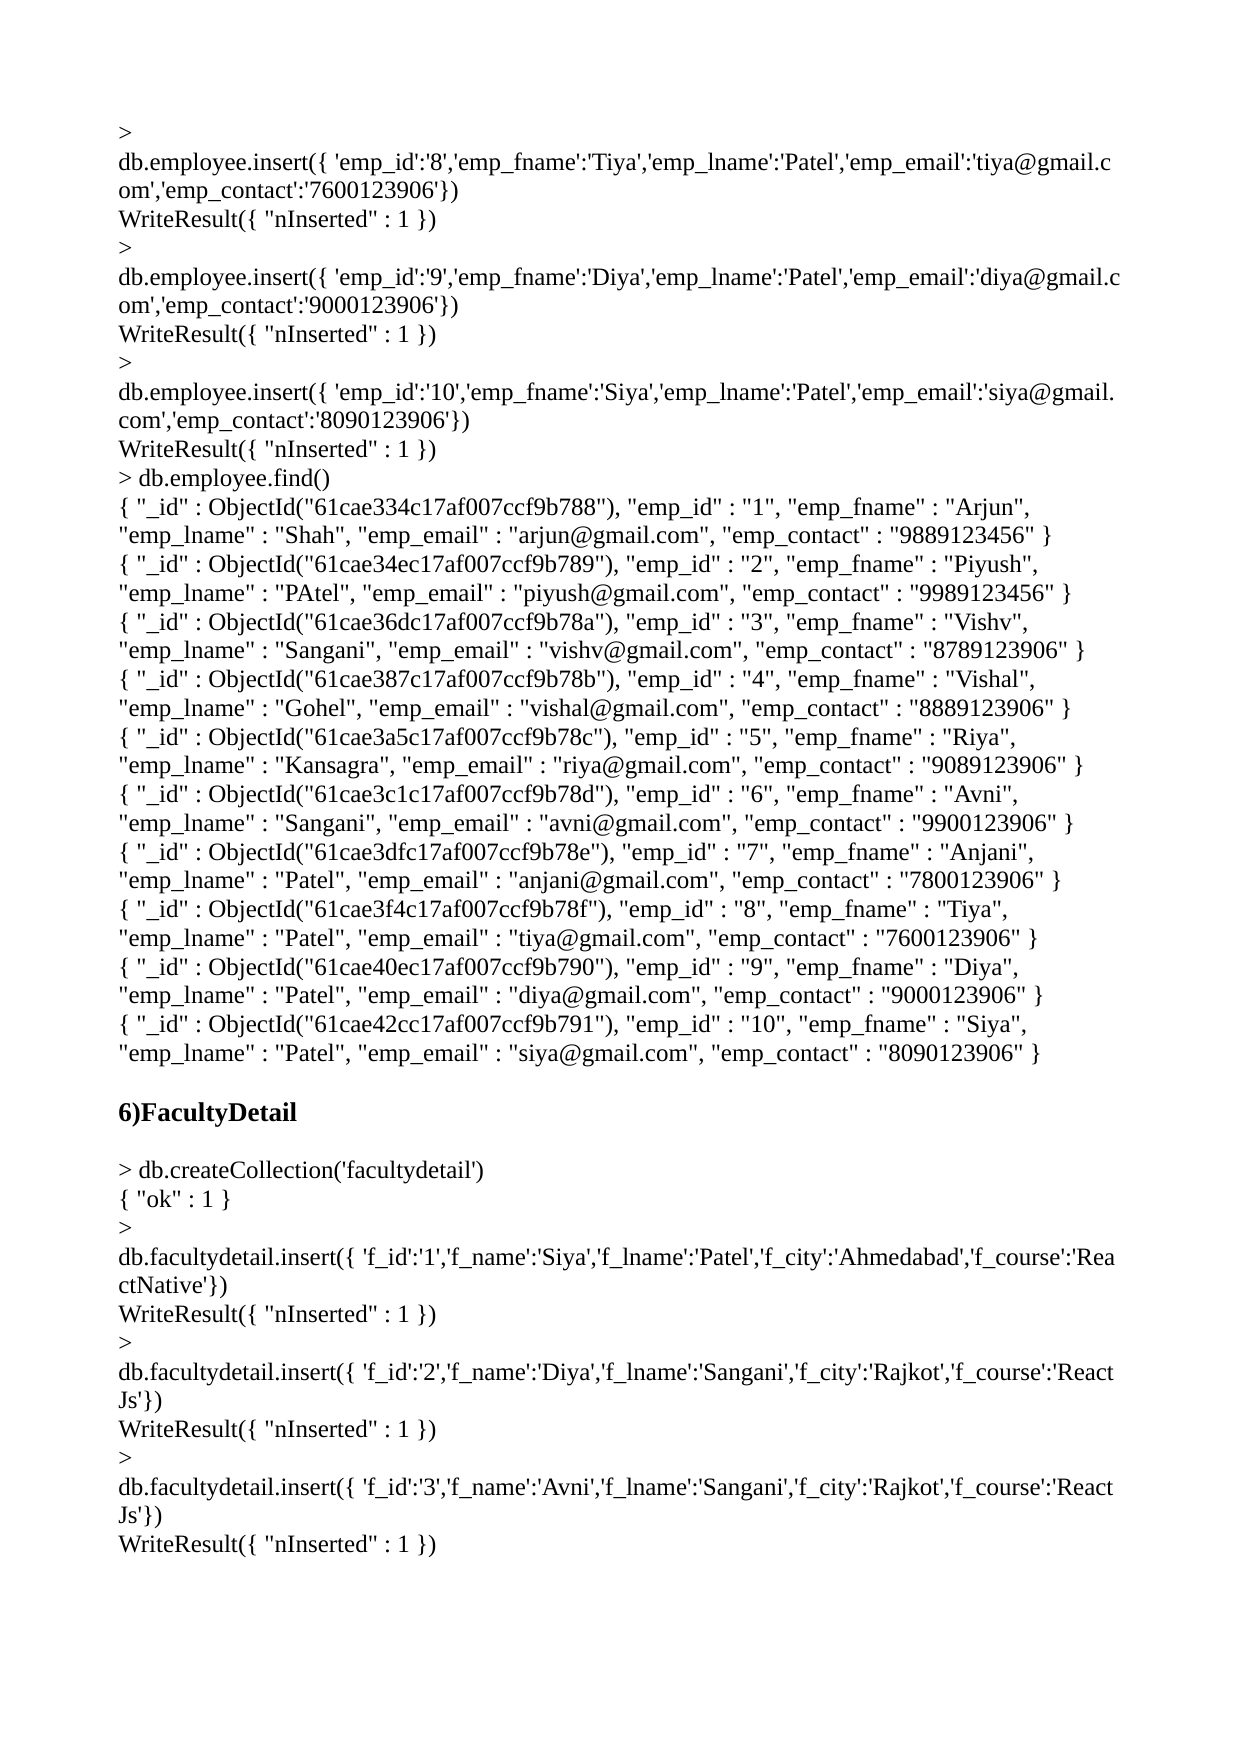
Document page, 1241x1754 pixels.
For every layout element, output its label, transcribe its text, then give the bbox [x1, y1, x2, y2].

text > db.facultydetail.insert({ 'f_id':'3','f_name':'Avni','f_lname':'Sangani','f_city':'Rajkot','f_course':'ReactJs'}) [118, 1443, 1122, 1529]
text { "_id" : ObjectId("61cae3c1c17af007ccf9b78d"), "emp_id" : "6", "emp_fname" : "Avni", "emp_lname" : "Sangani", "emp_email" : "avni@gmail.com", "emp_contact" : "9900123906" } [118, 779, 1122, 837]
text > db.employee.find() [118, 463, 1122, 492]
text WriteResult({ "nInserted" : 1 }) [118, 319, 1122, 348]
text WriteResult({ "nInserted" : 1 }) [118, 204, 1122, 233]
text 6)FacultyDetail [118, 1096, 1122, 1127]
text { "_id" : ObjectId("61cae3dfc17af007ccf9b78e"), "emp_id" : "7", "emp_fname" : "Anjani", "emp_lname" : "Patel", "emp_email" : "anjani@gmail.com", "emp_contact" : "7800123906" } [118, 837, 1122, 894]
text { "_id" : ObjectId("61cae334c17af007ccf9b788"), "emp_id" : "1", "emp_fname" : "Arjun", "emp_lname" : "Shah", "emp_email" : "arjun@gmail.com", "emp_contact" : "9889123456" } [118, 492, 1122, 549]
text WriteResult({ "nInserted" : 1 }) [118, 434, 1122, 463]
text { "_id" : ObjectId("61cae3f4c17af007ccf9b78f"), "emp_id" : "8", "emp_fname" : "Tiya", "emp_lname" : "Patel", "emp_email" : "tiya@gmail.com", "emp_contact" : "7600123906" } [118, 894, 1122, 952]
text { "ok" : 1 } [118, 1184, 1122, 1213]
text { "_id" : ObjectId("61cae387c17af007ccf9b78b"), "emp_id" : "4", "emp_fname" : "Vishal", "emp_lname" : "Gohel", "emp_email" : "vishal@gmail.com", "emp_contact" : "8889123906" } [118, 664, 1122, 722]
text { "_id" : ObjectId("61cae36dc17af007ccf9b78a"), "emp_id" : "3", "emp_fname" : "Vishv", "emp_lname" : "Sangani", "emp_email" : "vishv@gmail.com", "emp_contact" : "8789123906" } [118, 607, 1122, 664]
text WriteResult({ "nInserted" : 1 }) [118, 1299, 1122, 1328]
text > db.facultydetail.insert({ 'f_id':'1','f_name':'Siya','f_lname':'Patel','f_city':'Ahmedabad','f_course':'ReactNative'}) [118, 1213, 1122, 1299]
text WriteResult({ "nInserted" : 1 }) [118, 1529, 1122, 1558]
text { "_id" : ObjectId("61cae40ec17af007ccf9b790"), "emp_id" : "9", "emp_fname" : "Diya", "emp_lname" : "Patel", "emp_email" : "diya@gmail.com", "emp_contact" : "9000123906" } [118, 952, 1122, 1009]
text { "_id" : ObjectId("61cae34ec17af007ccf9b789"), "emp_id" : "2", "emp_fname" : "Piyush", "emp_lname" : "PAtel", "emp_email" : "piyush@gmail.com", "emp_contact" : "9989123456" } [118, 549, 1122, 607]
text > db.employee.insert({ 'emp_id':'10','emp_fname':'Siya','emp_lname':'Patel','emp_email':'siya@gmail.com','emp_contact':'8090123906'}) [118, 348, 1122, 434]
text > db.employee.insert({ 'emp_id':'9','emp_fname':'Diya','emp_lname':'Patel','emp_email':'diya@gmail.com','emp_contact':'9000123906'}) [118, 233, 1122, 319]
text { "_id" : ObjectId("61cae3a5c17af007ccf9b78c"), "emp_id" : "5", "emp_fname" : "Riya", "emp_lname" : "Kansagra", "emp_email" : "riya@gmail.com", "emp_contact" : "9089123906" } [118, 722, 1122, 779]
text > db.employee.insert({ 'emp_id':'8','emp_fname':'Tiya','emp_lname':'Patel','emp_email':'tiya@gmail.com','emp_contact':'7600123906'}) [118, 118, 1122, 204]
text > db.facultydetail.insert({ 'f_id':'2','f_name':'Diya','f_lname':'Sangani','f_city':'Rajkot','f_course':'ReactJs'}) [118, 1328, 1122, 1414]
text WriteResult({ "nInserted" : 1 }) [118, 1414, 1122, 1443]
text > db.createCollection('facultydetail') [118, 1156, 1122, 1184]
text { "_id" : ObjectId("61cae42cc17af007ccf9b791"), "emp_id" : "10", "emp_fname" : "Siya", "emp_lname" : "Patel", "emp_email" : "siya@gmail.com", "emp_contact" : "8090123906" } [118, 1009, 1122, 1067]
